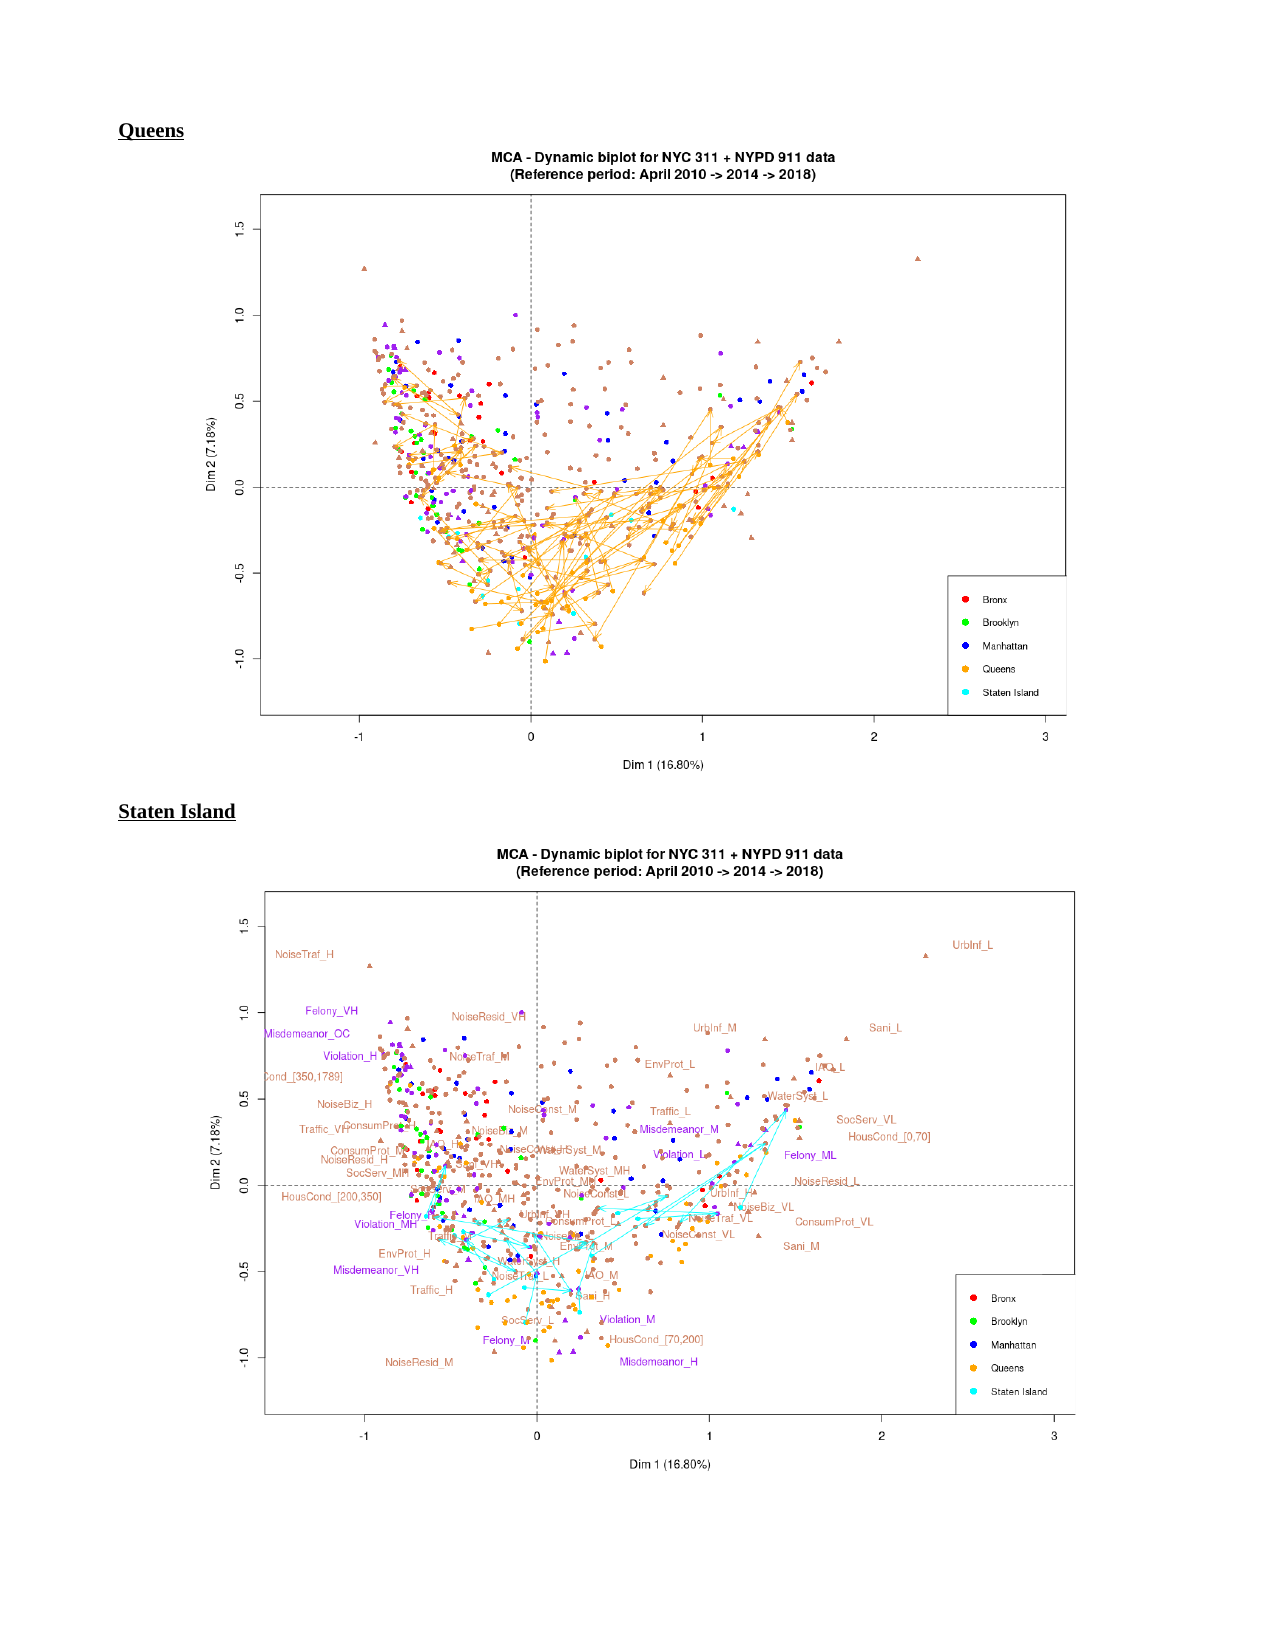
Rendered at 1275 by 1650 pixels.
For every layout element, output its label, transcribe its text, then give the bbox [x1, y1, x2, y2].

text Queens [118, 118, 1157, 142]
text Staten Island [118, 799, 1157, 823]
picture [202, 142, 1073, 776]
picture [208, 836, 1078, 1474]
